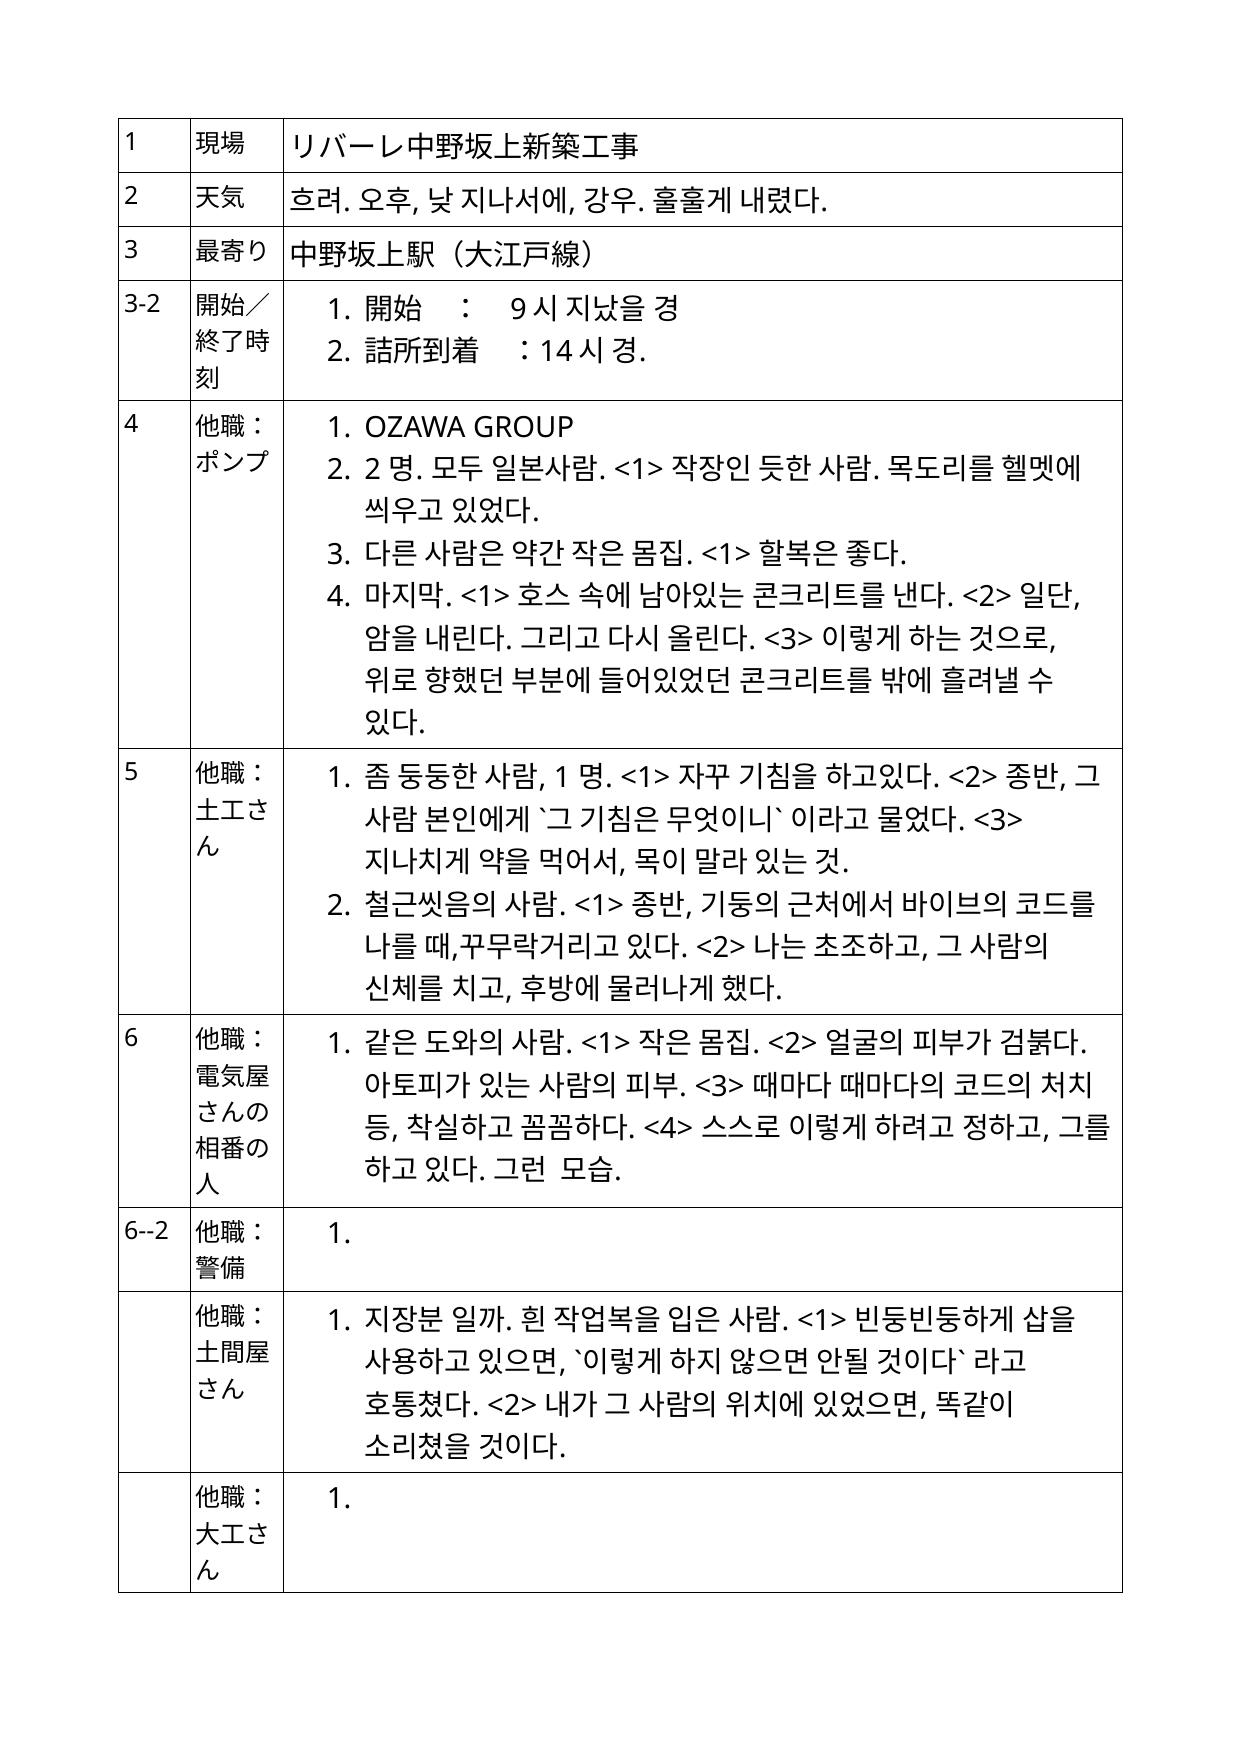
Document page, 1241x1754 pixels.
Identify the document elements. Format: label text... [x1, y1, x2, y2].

table_cell 最寄り [191, 227, 283, 280]
table_cell 6 [119, 1015, 190, 1207]
table_cell 좀 둥둥한 사람, 1 명. <1> 자꾸 기침을 하고있다. <2> 종반, 그 사람 본인에게 `그 기침은 무엇이니` 이라고 물었다. <3> 지나치게 약을 먹어서, 목이 말라 있는 것. 철근씻음의 사람. <1> 종반, 기둥의 근처에서 바이브의 코드를 나를 때,꾸무락거리고 있다. <2> 나는 초조하고, 그 사람의 신체를 치고, 후방에 물러나게 했다. [284, 749, 1122, 1014]
table_cell OZAWA GROUP 2 명. 모두 일본사람. <1> 작장인 듯한 사람. 목도리를 헬멧에 씌우고 있었다. 다른 사람은 약간 작은 몸집. <1> 할복은 좋다. 마지막. <1> 호스 속에 남아있는 콘크리트를 낸다. <2> 일단, 암을 내린다. 그리고 다시 올린다. <3> 이렇게 하는 것으로, 위로 향했던 부분에 들어있었던 콘크리트를 밖에 흘려낼 수 있다. [284, 401, 1122, 748]
table_cell [284, 1473, 1122, 1592]
table_cell 他職：ポンプ [191, 401, 283, 748]
table_cell [119, 1292, 190, 1472]
table_header 1 [119, 119, 190, 172]
table_cell [119, 1473, 190, 1592]
table_cell 4 [119, 401, 190, 748]
table_cell 他職：土間屋さん [191, 1292, 283, 1472]
table_cell 開始 ： 9시 지났을 경 詰所到着 ：14시 경. [284, 281, 1122, 400]
table_cell 지장분 일까. 흰 작업복을 입은 사람. <1> 빈둥빈둥하게 삽을 사용하고 있으면, `이렇게 하지 않으면 안될 것이다` 라고 호통쳤다. <2> 내가 그 사람의 위치에 있었으면, 똑같이 소리쳤을 것이다. [284, 1292, 1122, 1472]
table_cell 흐려. 오후, 낮 지나서에, 강우. 훌훌게 내렸다. [284, 173, 1122, 226]
table_cell 他職：警備 [191, 1208, 283, 1291]
table_cell 5 [119, 749, 190, 1014]
table_cell 3 [119, 227, 190, 280]
table_cell 他職：土工さん [191, 749, 283, 1014]
table_cell [284, 1208, 1122, 1291]
table_cell 他職：電気屋さんの相番の人 [191, 1015, 283, 1207]
table_header 現場 [191, 119, 283, 172]
table_cell 6--2 [119, 1208, 190, 1291]
table_cell 中野坂上駅（大江戸線） [284, 227, 1122, 280]
table_cell 開始／終了時刻 [191, 281, 283, 400]
table_cell 3-2 [119, 281, 190, 400]
table_cell 他職：大工さん [191, 1473, 283, 1592]
table_cell 天気 [191, 173, 283, 226]
table_cell 같은 도와의 사람. <1> 작은 몸집. <2> 얼굴의 피부가 검붉다. 아토피가 있는 사람의 피부. <3> 때마다 때마다의 코드의 처치 등, 착실하고 꼼꼼하다. <4> 스스로 이렇게 하려고 정하고, 그를 하고 있다. 그런 모습. [284, 1015, 1122, 1207]
table_cell 2 [119, 173, 190, 226]
table_header リバーレ中野坂上新築工事 [284, 119, 1122, 172]
